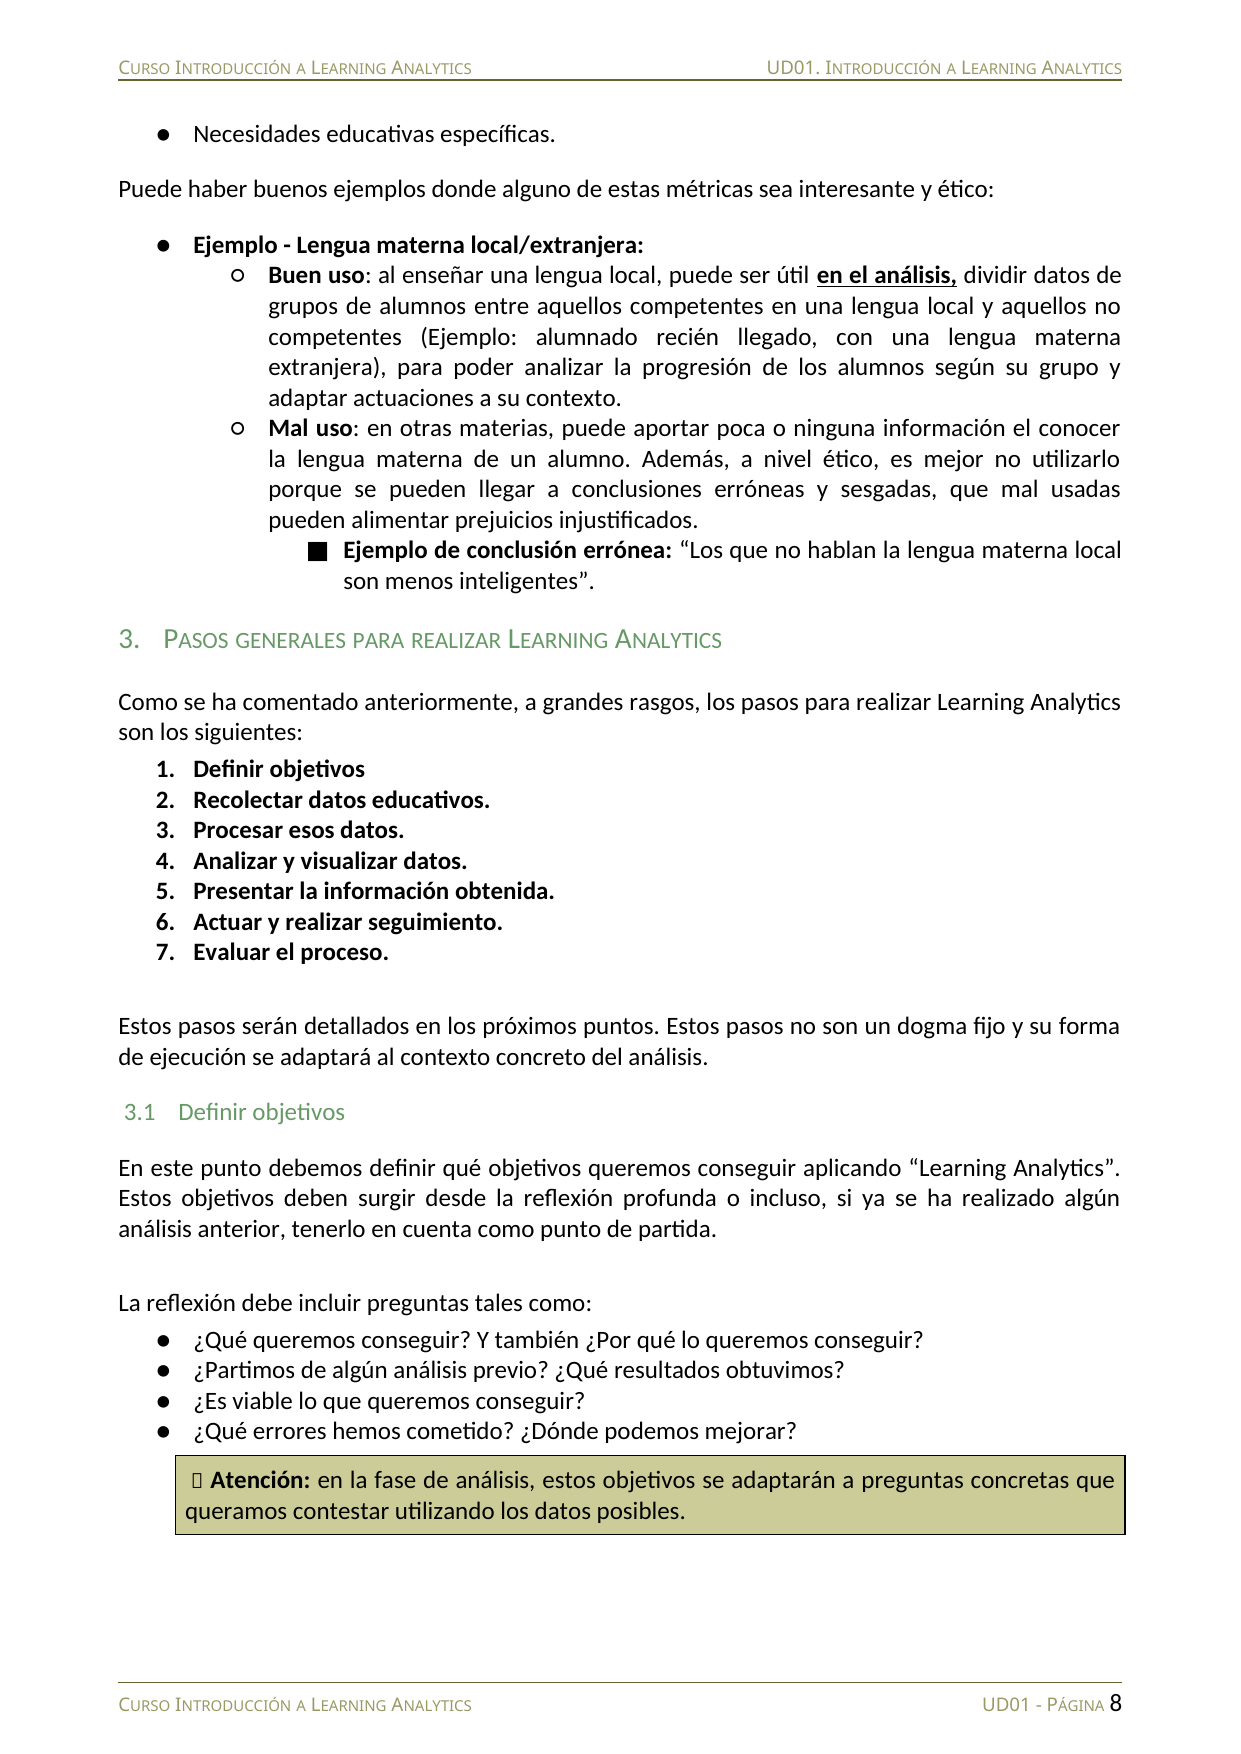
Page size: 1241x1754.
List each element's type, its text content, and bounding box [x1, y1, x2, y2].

list ¿Es viable lo que queremos conseguir? [156, 1385, 1122, 1416]
list ¿Qué queremos conseguir? Y también ¿Por qué lo queremos conseguir? [156, 1324, 1122, 1354]
list Mal uso: en otras materias, puede aportar poca o ninguna información el conocer la lengua materna de un alumno. Además, a nivel ético, es mejor no utilizarlo porque se pueden llegar a conclusiones erróneas y sesgadas, que mal usadas pueden alimentar prejuicios injustificados. [231, 412, 1122, 534]
list ¿Qué errores hemos cometido? ¿Dónde podemos mejorar? [156, 1416, 1122, 1446]
text ❕ Atención: en la fase de análisis, estos objetivos se adaptarán a preguntas concretas que queramos contestar utilizando los datos posibles. [176, 1456, 1124, 1534]
list Presentar la información obtenida. [156, 875, 1122, 906]
text Como se ha comentado anteriormente, a grandes rasgos, los pasos para realizar Learning Analytics son los siguientes: [118, 686, 1122, 747]
list Recolectar datos educativos. [156, 784, 1122, 814]
text La reflexión debe incluir preguntas tales como: [118, 1287, 1122, 1317]
subtitle Pasos generales para realizar Learning Analytics [118, 620, 1122, 656]
subtitle Definir objetivos [118, 1096, 1122, 1127]
text En este punto debemos definir qué objetivos queremos conseguir aplicando “Learning Analytics”. Estos objetivos deben surgir desde la reflexión profunda o incluso, si ya se ha realizado algún análisis anterior, tenerlo en cuenta como punto de partida. [118, 1152, 1122, 1243]
list ¿Partimos de algún análisis previo? ¿Qué resultados obtuvimos? [156, 1354, 1122, 1385]
list Analizar y visualizar datos. [156, 845, 1122, 875]
list Buen uso: al enseñar una lengua local, puede ser útil en el análisis, dividir datos de grupos de alumnos entre aquellos competentes en una lengua local y aquellos no competentes (Ejemplo: alumnado recién llegado, con una lengua materna extranjera), para poder analizar la progresión de los alumnos según su grupo y adaptar actuaciones a su contexto. [231, 259, 1122, 412]
text Estos pasos serán detallados en los próximos puntos. Estos pasos no son un dogma fijo y su forma de ejecución se adaptará al contexto concreto del análisis. [118, 1010, 1122, 1071]
list Definir objetivos [156, 753, 1122, 784]
list Evaluar el proceso. [156, 936, 1122, 967]
list Actuar y realizar seguimiento. [156, 906, 1122, 936]
list Procesar esos datos. [156, 814, 1122, 845]
list Ejemplo - Lengua materna local/extranjera: [156, 229, 1122, 259]
list Necesidades educativas específicas. [156, 118, 1122, 148]
list Ejemplo de conclusión errónea: “Los que no hablan la lengua materna local son menos inteligentes”. [306, 534, 1122, 595]
text Puede haber buenos ejemplos donde alguno de estas métricas sea interesante y ético: [118, 173, 1122, 204]
